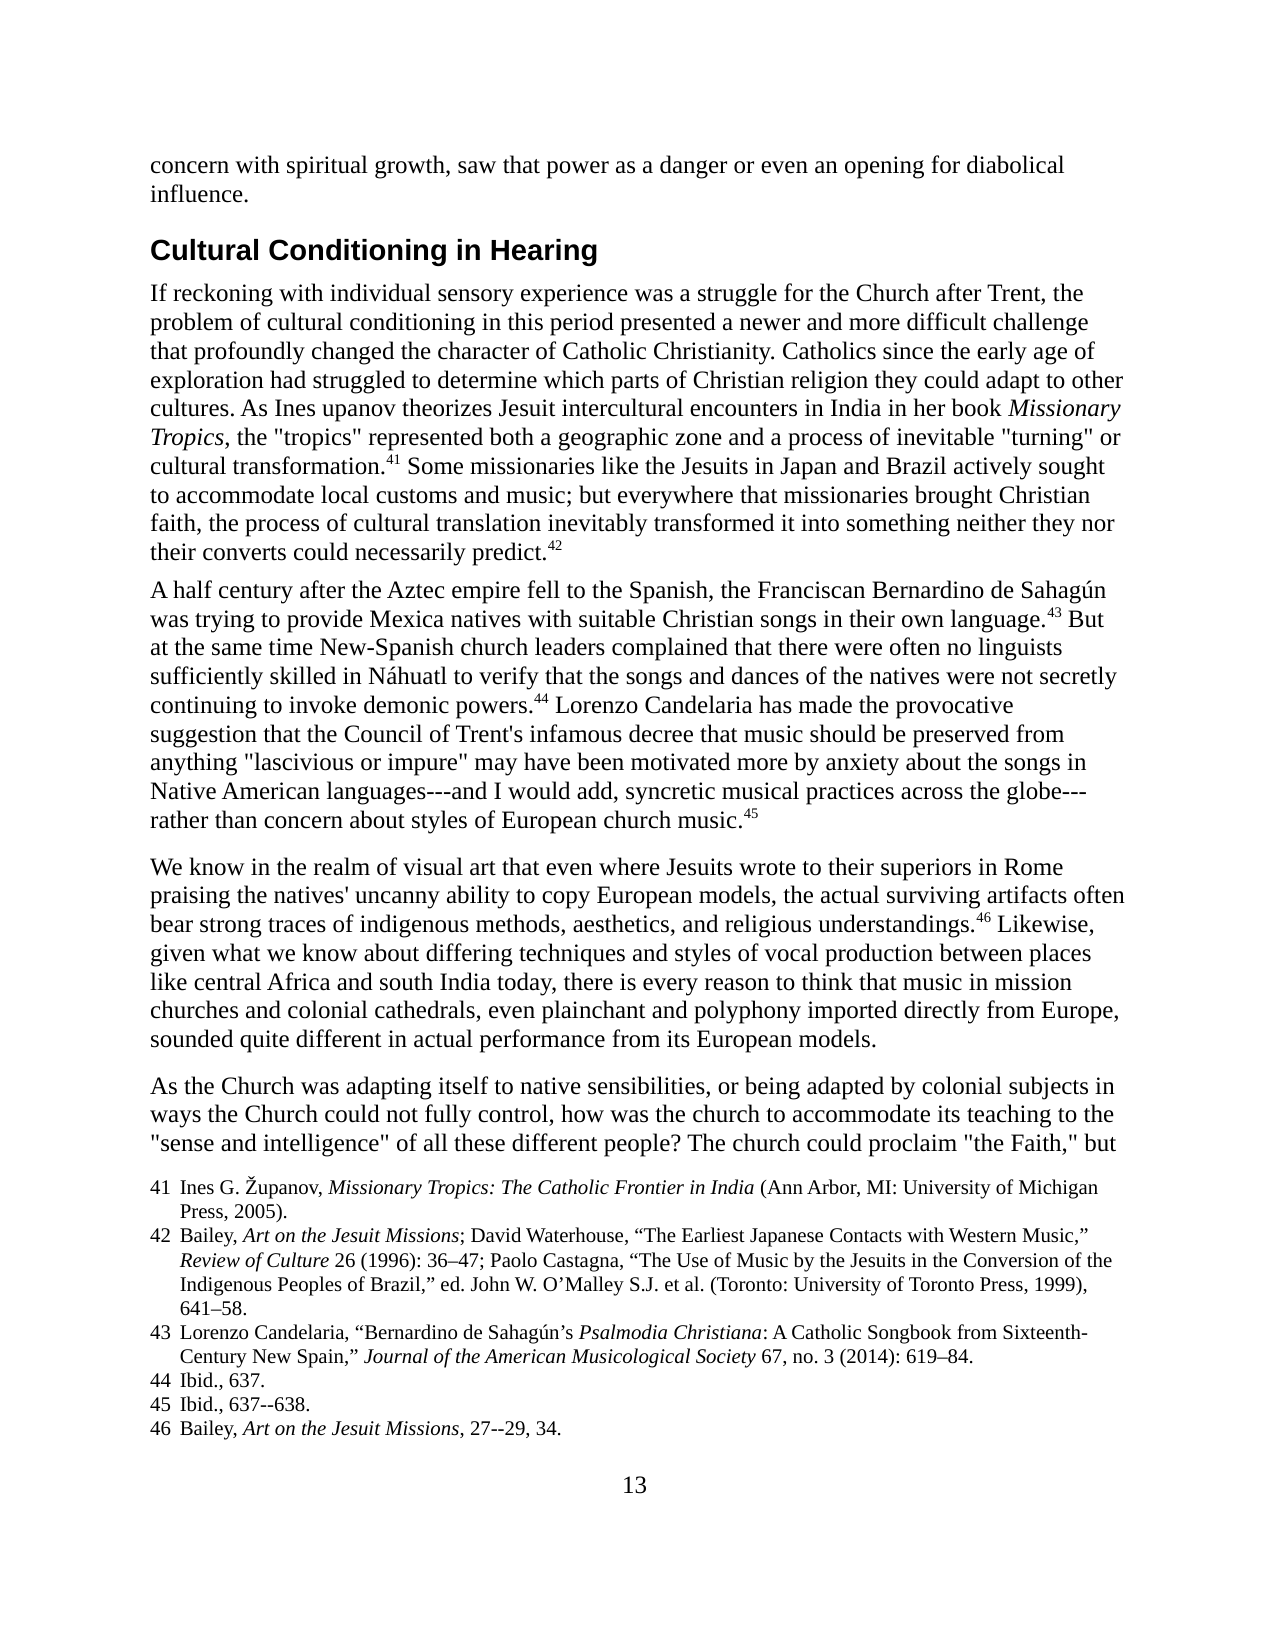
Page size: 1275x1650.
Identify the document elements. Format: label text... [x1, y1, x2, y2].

text Ibid., 637--638. [150, 1392, 1125, 1416]
text Ibid., 637. [150, 1368, 1125, 1392]
subtitle Cultural Conditioning in Hearing [150, 232, 1125, 266]
text As the Church was adapting itself to native sensibilities, or being adapted by colonial subjects in ways the Church could not fully control, how was the church to accommodate its teaching to the "sense and intelligence" of all these different people? The church could proclaim "the Faith," but [150, 1071, 1125, 1157]
text concern with spiritual growth, saw that power as a danger or even an opening for diabolical influence. [150, 150, 1125, 207]
text Ines G. Županov, Missionary Tropics: The Catholic Frontier in India (Ann Arbor, MI: University of Michigan Press, 2005). [150, 1175, 1125, 1223]
text A half century after the Aztec empire fell to the Spanish, the Franciscan Bernardino de Sahagún was trying to provide Mexica natives with suitable Christian songs in their own language. But at the same time New-Spanish church leaders complained that there were often no linguists sufficiently skilled in Náhuatl to verify that the songs and dances of the natives were not secretly continuing to invoke demonic powers. Lorenzo Candelaria has made the provocative suggestion that the Council of Trent's infamous decree that music should be preserved from anything "lascivious or impure" may have been motivated more by anxiety about the songs in Native American languages---and I would add, syncretic musical practices across the globe---rather than concern about styles of European church music. [150, 575, 1125, 834]
text Bailey, Art on the Jesuit Missions, 27--29, 34. [150, 1416, 1125, 1440]
text Bailey, Art on the Jesuit Missions; David Waterhouse, “The Earliest Japanese Contacts with Western Music,” Review of Culture 26 (1996): 36–47; Paolo Castagna, “The Use of Music by the Jesuits in the Conversion of the Indigenous Peoples of Brazil,” ed. John W. O’Malley S.J. et al. (Toronto: University of Toronto Press, 1999), 641–58. [150, 1223, 1125, 1320]
text We know in the realm of visual art that even where Jesuits wrote to their superiors in Rome praising the natives' uncanny ability to copy European models, the actual surviving artifacts often bear strong traces of indigenous methods, aesthetics, and religious understandings. Likewise, given what we know about differing techniques and styles of vocal production between places like central Africa and south India today, there is every reason to think that music in mission churches and colonial cathedrals, even plainchant and polyphony imported directly from Europe, sounded quite different in actual performance from its European models. [150, 852, 1125, 1053]
text If reckoning with individual sensory experience was a struggle for the Church after Trent, the problem of cultural conditioning in this period presented a newer and more difficult challenge that profoundly changed the character of Catholic Christianity. Catholics since the early age of exploration had struggled to determine which parts of Christian religion they could adapt to other cultures. As Ines upanov theorizes Jesuit intercultural encounters in India in her book Missionary Tropics, the "tropics" represented both a geographic zone and a process of inevitable "turning" or cultural transformation. Some missionaries like the Jesuits in Japan and Brazil actively sought to accommodate local customs and music; but everywhere that missionaries brought Christian faith, the process of cultural translation inevitably transformed it into something neither they nor their converts could necessarily predict. [150, 278, 1125, 566]
text Lorenzo Candelaria, “Bernardino de Sahagún’s Psalmodia Christiana: A Catholic Songbook from Sixteenth-Century New Spain,” Journal of the American Musicological Society 67, no. 3 (2014): 619–84. [150, 1320, 1125, 1368]
